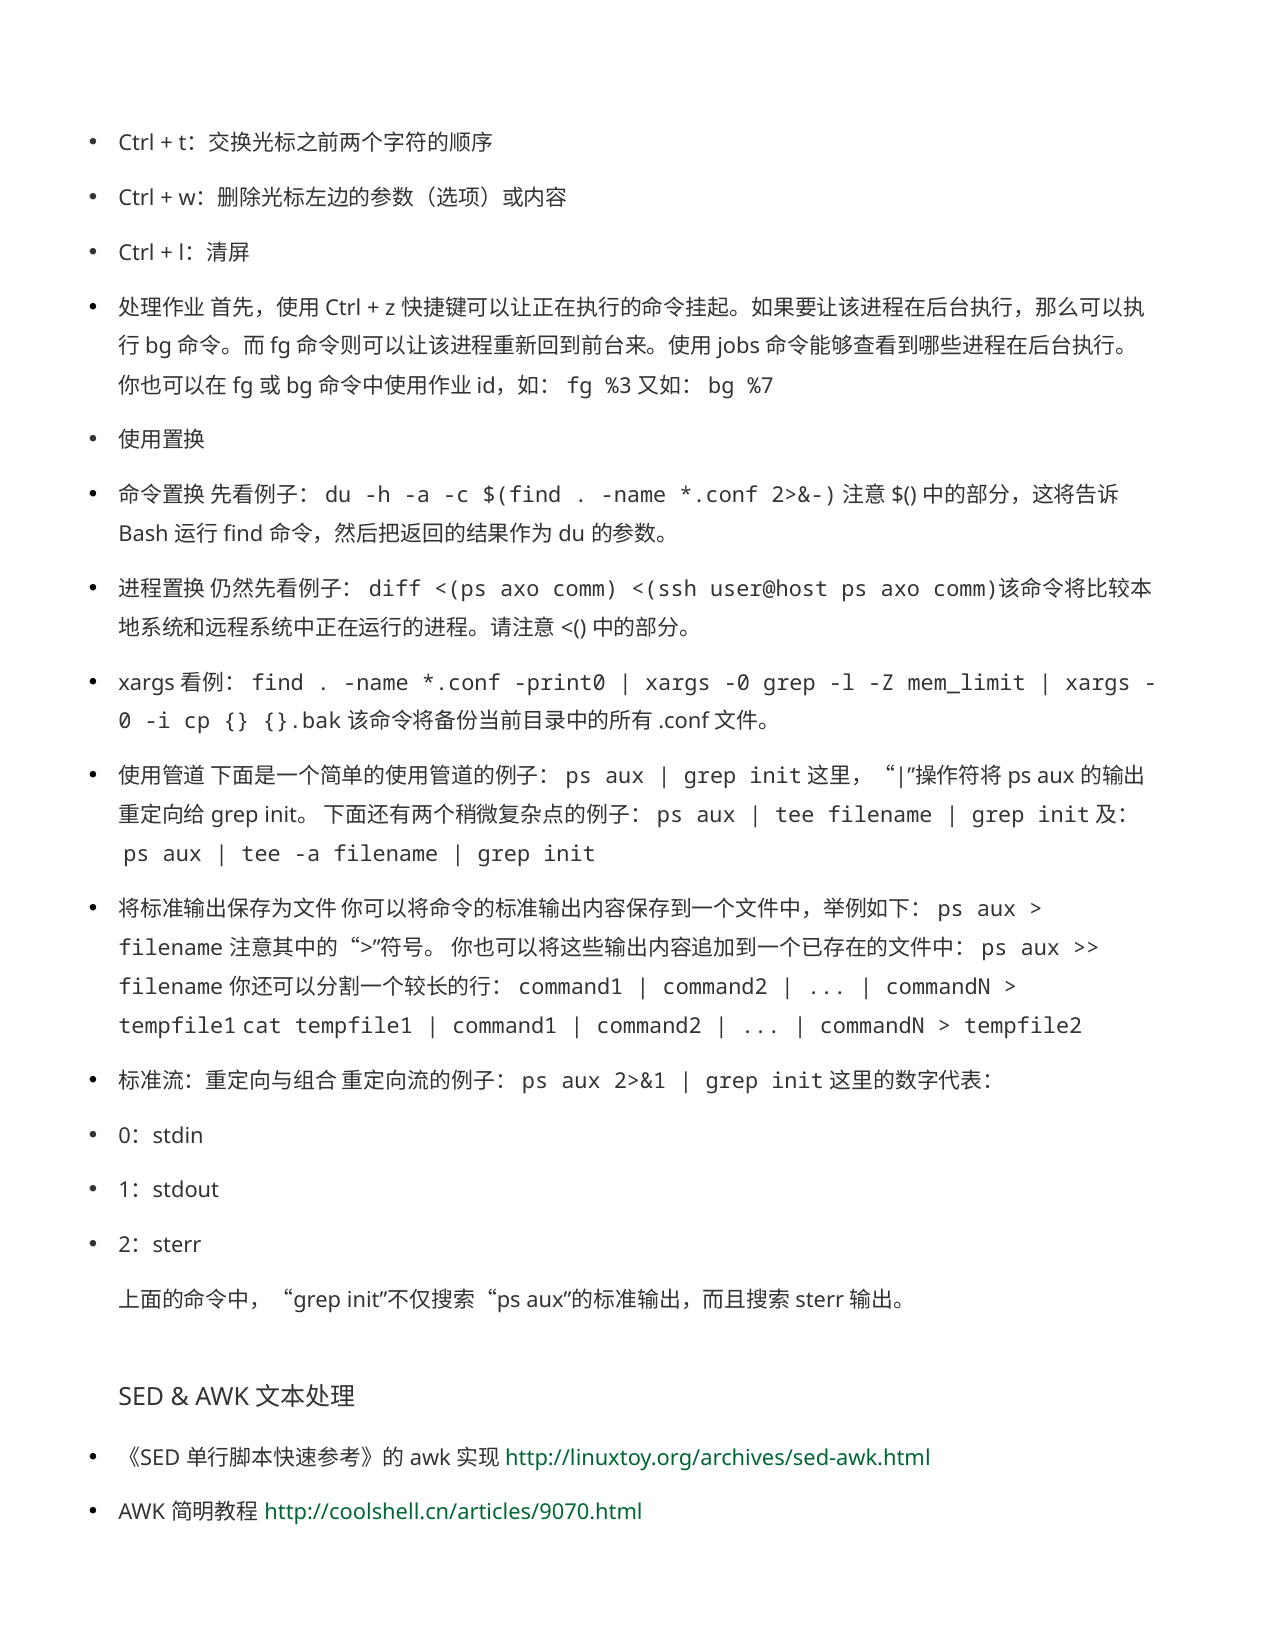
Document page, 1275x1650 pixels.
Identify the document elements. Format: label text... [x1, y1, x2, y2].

list 2：sterr [118, 1220, 1157, 1259]
list 进程置换 仍然先看例子： diff <(ps axo comm) <(ssh user@host ps axo comm)该命令将比较本地系统和远程系统中正在运行的进程。请注意 <() 中的部分。 [118, 563, 1157, 642]
list 使用管道 下面是一个简单的使用管道的例子： ps aux | grep init 这里，“|”操作符将 ps aux 的输出重定向给 grep init。 下面还有两个稍微复杂点的例子： ps aux | tee filename | grep init 及： ps aux | tee -a filename | grep init [118, 751, 1157, 868]
list 处理作业 首先，使用 Ctrl + z 快捷键可以让正在执行的命令挂起。如果要让该进程在后台执行，那么可以执行 bg 命令。而 fg 命令则可以让该进程重新回到前台来。使用 jobs 命令能够查看到哪些进程在后台执行。 你也可以在 fg 或 bg 命令中使用作业 id，如： fg %3 又如： bg %7 [118, 282, 1157, 399]
list Ctrl + w：删除光标左边的参数（选项）或内容 [118, 173, 1157, 212]
list Ctrl + l：清屏 [118, 227, 1157, 267]
list 使用置换 [118, 415, 1157, 454]
list 标准流：重定向与组合 重定向流的例子： ps aux 2>&1 | grep init 这里的数字代表： [118, 1056, 1157, 1095]
list 0：stdin [118, 1110, 1157, 1149]
list 将标准输出保存为文件 你可以将命令的标准输出内容保存到一个文件中，举例如下： ps aux > filename 注意其中的“>”符号。 你也可以将这些输出内容追加到一个已存在的文件中： ps aux >> filename 你还可以分割一个较长的行： command1 | command2 | ... | commandN > tempfile1 cat tempfile1 | command1 | command2 | ... | commandN > tempfile2 [118, 884, 1157, 1040]
list Ctrl + t：交换光标之前两个字符的顺序 [118, 118, 1157, 157]
subtitle SED & AWK 文本处理 [118, 1376, 1157, 1412]
list xargs 看例： find . -name *.conf -print0 | xargs -0 grep -l -Z mem_limit | xargs -0 -i cp {} {}.bak 该命令将备份当前目录中的所有 .conf 文件。 [118, 657, 1157, 735]
list 1：stdout [118, 1165, 1157, 1204]
list AWK 简明教程 http://coolshell.cn/articles/9070.html [118, 1487, 1157, 1526]
list 命令置换 先看例子： du -h -a -c $(find . -name *.conf 2>&-) 注意 $() 中的部分，这将告诉 Bash 运行 find 命令，然后把返回的结果作为 du 的参数。 [118, 470, 1157, 548]
list 《SED 单行脚本快速参考》的 awk 实现 http://linuxtoy.org/archives/sed-awk.html [118, 1432, 1157, 1471]
list 上面的命令中，“grep init”不仅搜索“ps aux”的标准输出，而且搜索 sterr 输出。 [118, 1274, 1157, 1313]
